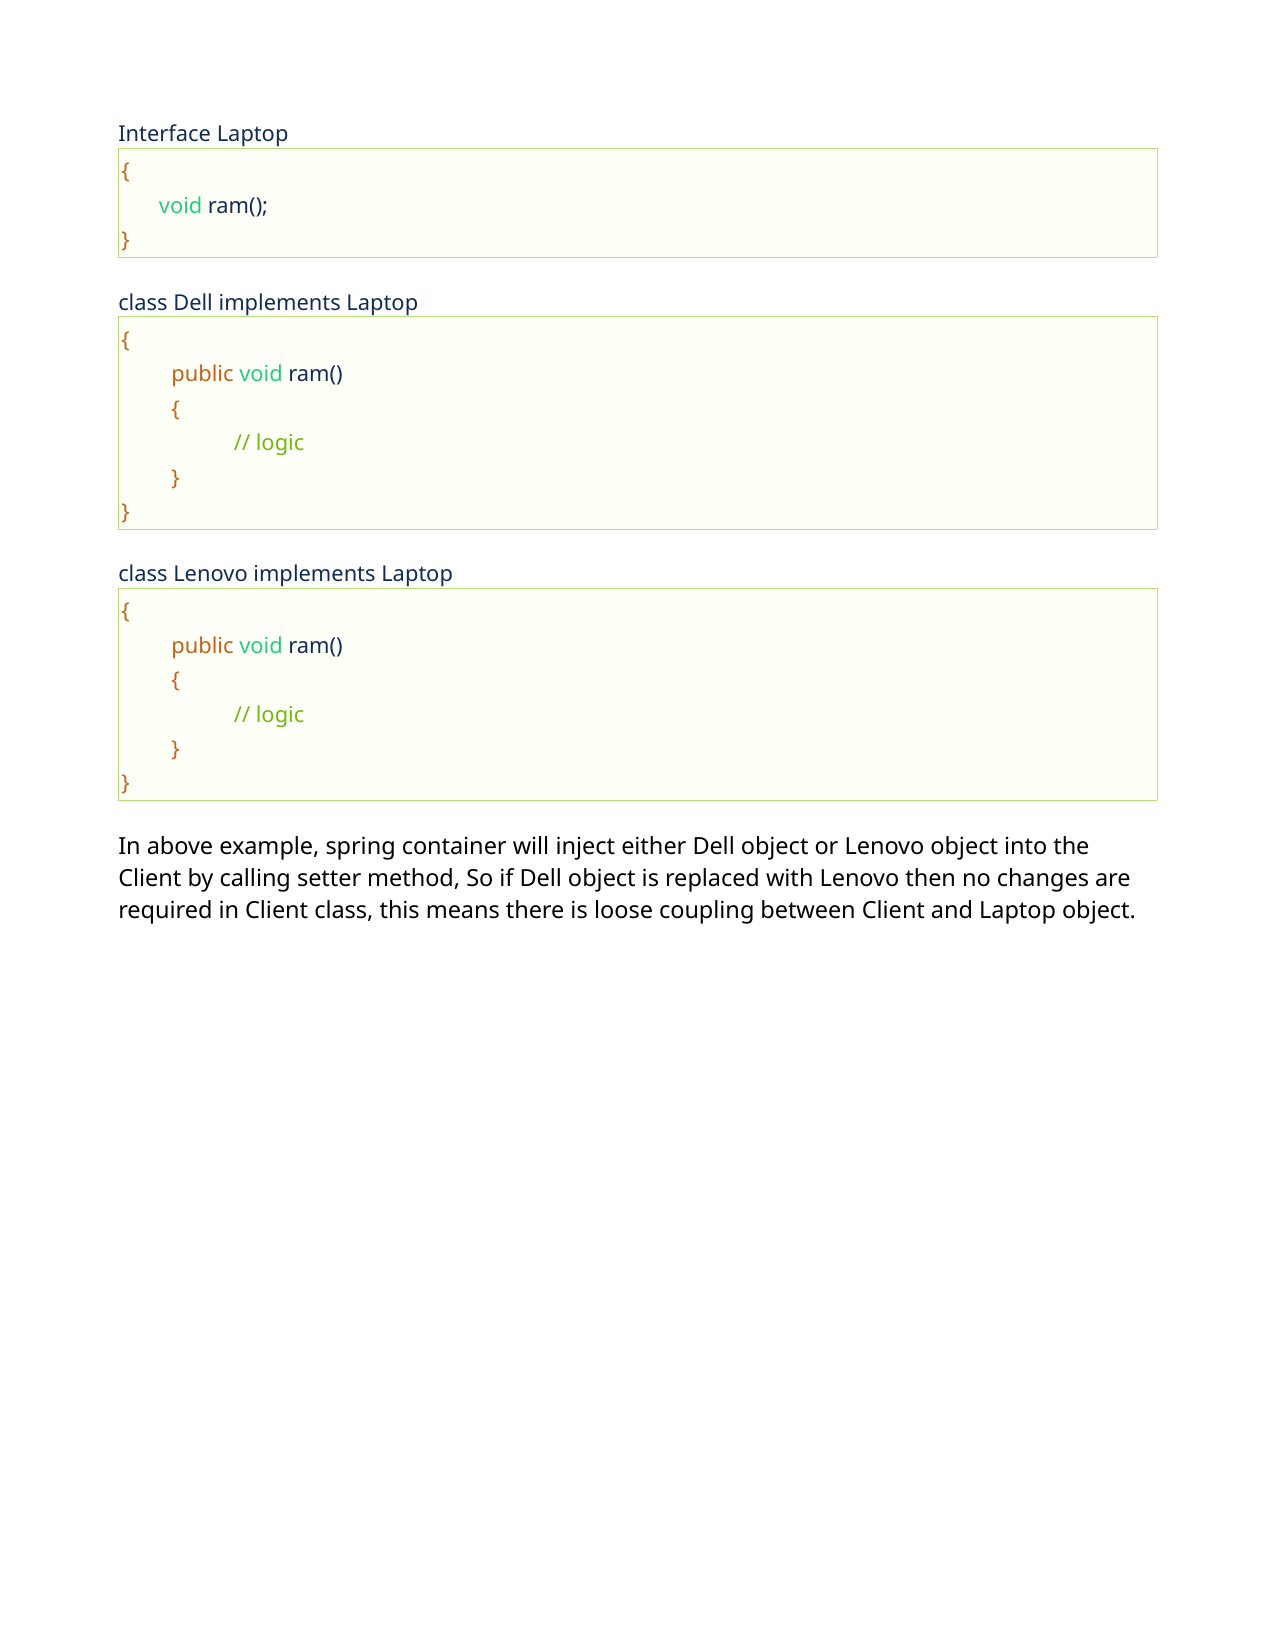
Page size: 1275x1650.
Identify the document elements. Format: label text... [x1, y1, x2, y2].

text public void ram() [119, 351, 1157, 385]
text { [119, 657, 1157, 691]
text } [119, 454, 1157, 488]
text } [119, 760, 1157, 800]
text public void ram() [119, 622, 1157, 657]
text { [119, 589, 1157, 622]
text { [119, 385, 1157, 419]
text // logic [119, 419, 1157, 454]
text } [119, 217, 1157, 257]
text } [119, 725, 1157, 760]
text Interface Laptop [118, 118, 1157, 148]
text // logic [119, 691, 1157, 725]
text { [119, 149, 1157, 182]
text { [119, 317, 1157, 351]
text class Lenovo implements Laptop [118, 558, 1157, 588]
text void ram(); [119, 182, 1157, 217]
text } [119, 488, 1157, 529]
text In above example, spring container will inject either Dell object or Lenovo object into the Client by calling setter method, So if Dell object is replaced with Lenovo then no changes are required in Client class, this means there is loose coupling between Client and Laptop object. [118, 830, 1157, 926]
text class Dell implements Laptop [118, 287, 1157, 316]
